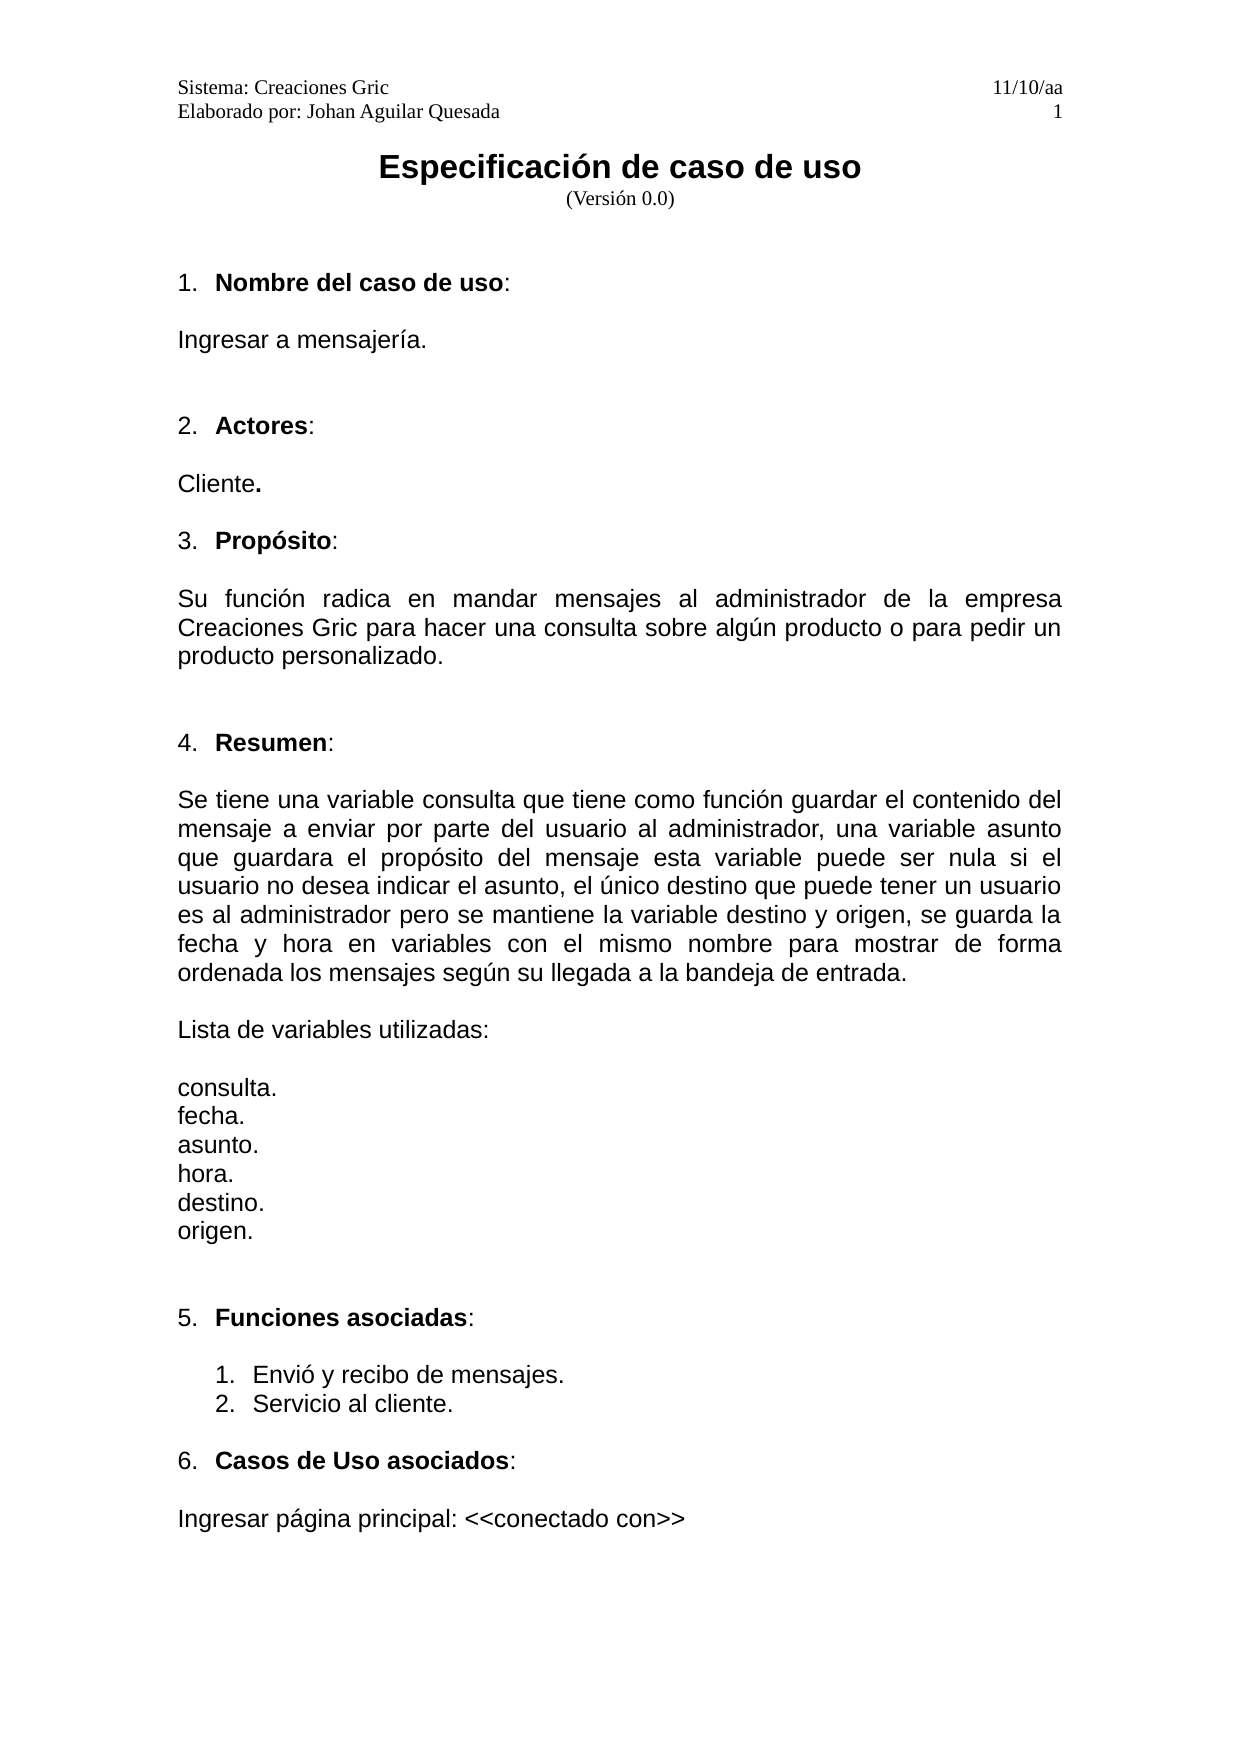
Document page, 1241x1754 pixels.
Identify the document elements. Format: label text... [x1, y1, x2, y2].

text destino. [177, 1188, 1063, 1216]
text consulta. [177, 1073, 1063, 1101]
text (Versión 0.0) [177, 186, 1063, 210]
text Lista de variables utilizadas: [177, 1015, 1063, 1044]
text Ingresar a mensajería. [177, 325, 1063, 354]
list Casos de Uso asociados: [177, 1446, 1063, 1475]
list Funciones asociadas: [177, 1303, 1063, 1331]
text hora. [177, 1159, 1063, 1188]
list Resumen: [177, 728, 1063, 756]
text asunto. [177, 1130, 1063, 1159]
list Nombre del caso de uso: [177, 268, 1063, 296]
text origen. [177, 1216, 1063, 1245]
list Actores: [177, 411, 1063, 440]
list Servicio al cliente. [215, 1389, 1063, 1418]
list Propósito: [177, 526, 1063, 555]
subtitle Especificación de caso de uso [177, 148, 1063, 186]
text Cliente. [177, 469, 1063, 498]
list Envió y recibo de mensajes. [215, 1360, 1063, 1389]
text Su función radica en mandar mensajes al administrador de la empresa Creaciones Gric para hacer una consulta sobre algún producto o para pedir un producto personalizado. [177, 584, 1063, 670]
text Ingresar página principal: <<conectado con>> [177, 1504, 1063, 1533]
text Se tiene una variable consulta que tiene como función guardar el contenido del mensaje a enviar por parte del usuario al administrador, una variable asunto que guardara el propósito del mensaje esta variable puede ser nula si el usuario no desea indicar el asunto, el único destino que puede tener un usuario es al administrador pero se mantiene la variable destino y origen, se guarda la fecha y hora en variables con el mismo nombre para mostrar de forma ordenada los mensajes según su llegada a la bandeja de entrada. [177, 785, 1063, 986]
text fecha. [177, 1101, 1063, 1130]
